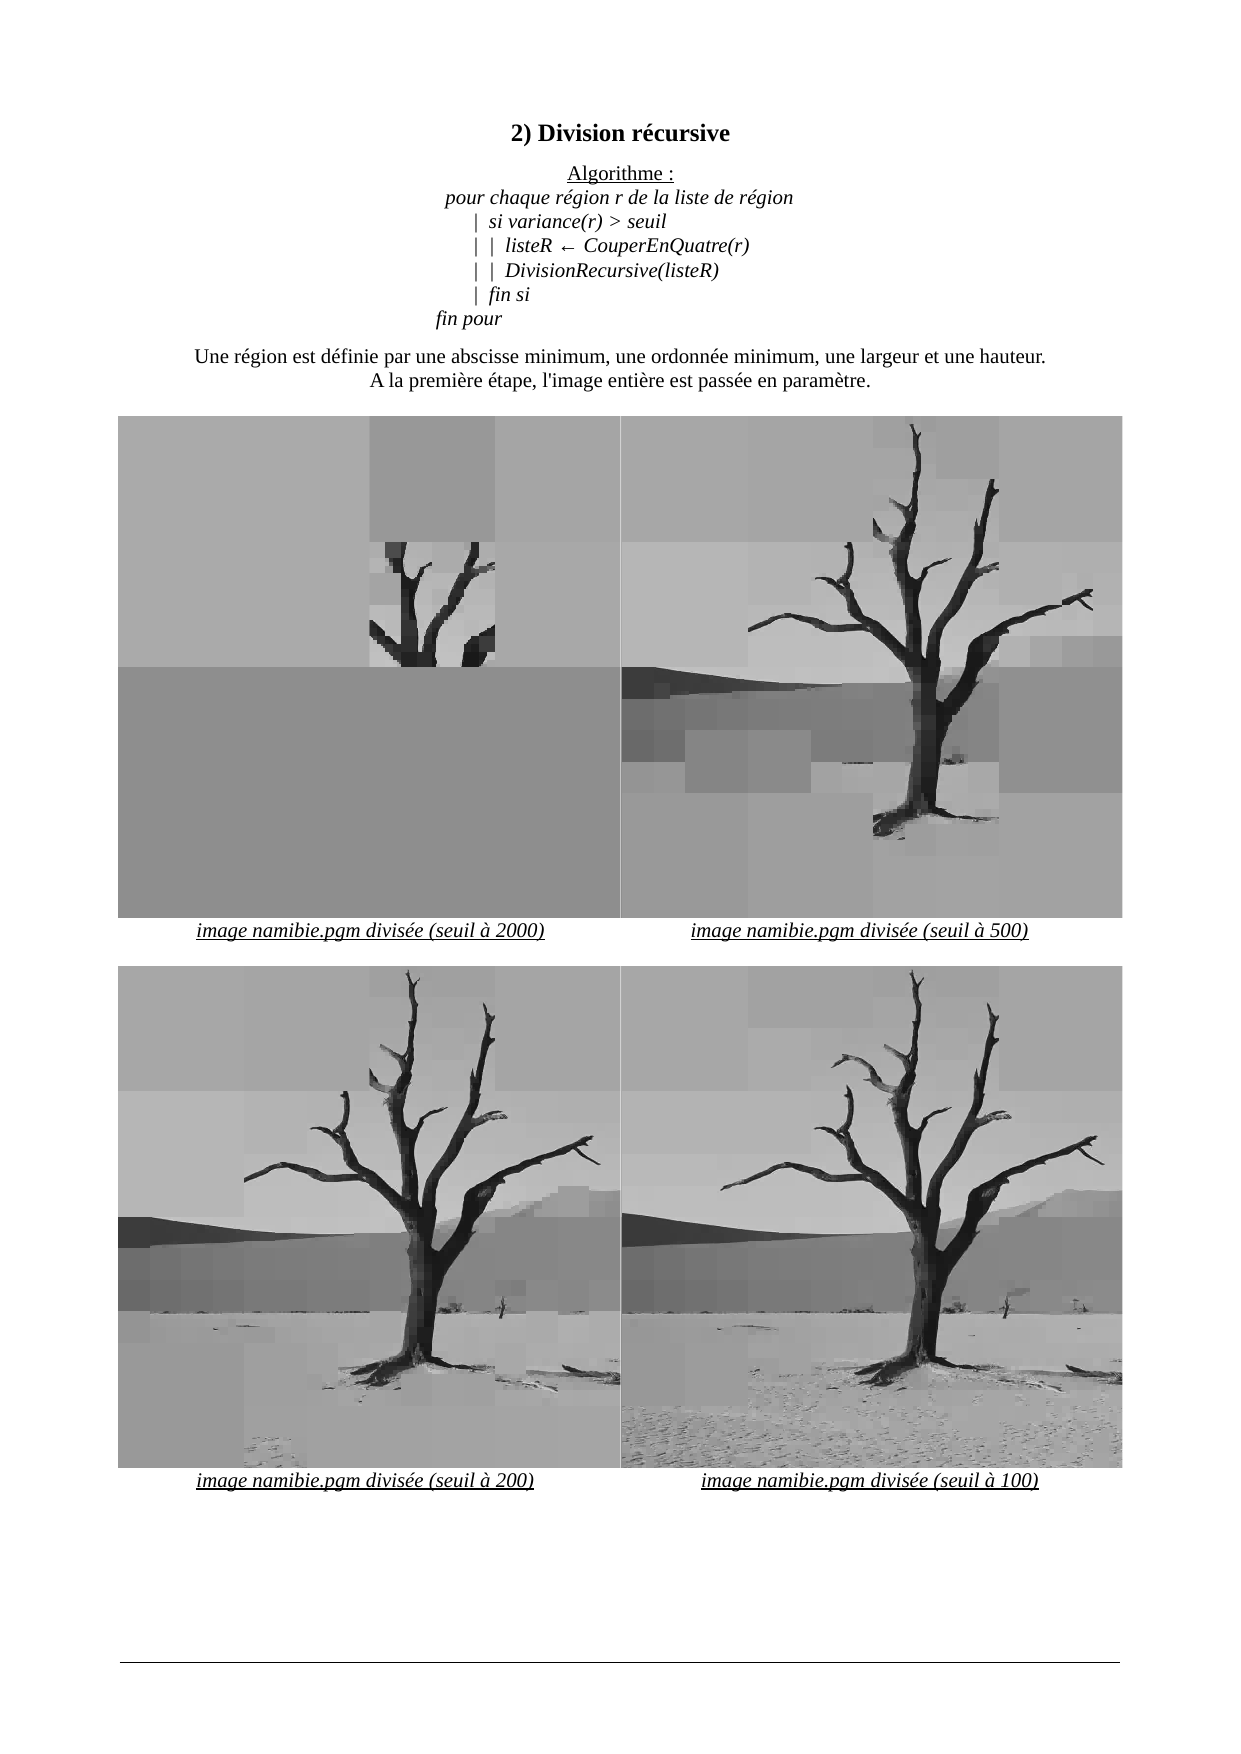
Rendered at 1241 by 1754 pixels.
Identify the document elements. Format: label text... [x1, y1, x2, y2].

text pour chaque région r de la liste de région [118, 185, 1122, 209]
text image namibie.pgm divisée (seuil à 200) image namibie.pgm divisée (seuil à 100) [118, 1468, 1122, 1492]
text Une région est définie par une abscisse minimum, une ordonnée minimum, une largeur et une hauteur. [118, 344, 1122, 368]
text image namibie.pgm divisée (seuil à 2000) image namibie.pgm divisée (seuil à 500) [118, 918, 1122, 942]
text | fin si [118, 282, 1122, 306]
text | | listeR ← CouperEnQuatre(r) [118, 233, 1122, 257]
text fin pour [118, 306, 1122, 330]
picture [118, 416, 1123, 918]
text 2) Division récursive [118, 118, 1122, 147]
picture [118, 966, 1123, 1468]
text A la première étape, l'image entière est passée en paramètre. [118, 368, 1122, 392]
text Algorithme : [118, 161, 1122, 185]
text | si variance(r) > seuil [118, 209, 1122, 233]
text | | DivisionRecursive(listeR) [118, 257, 1122, 282]
